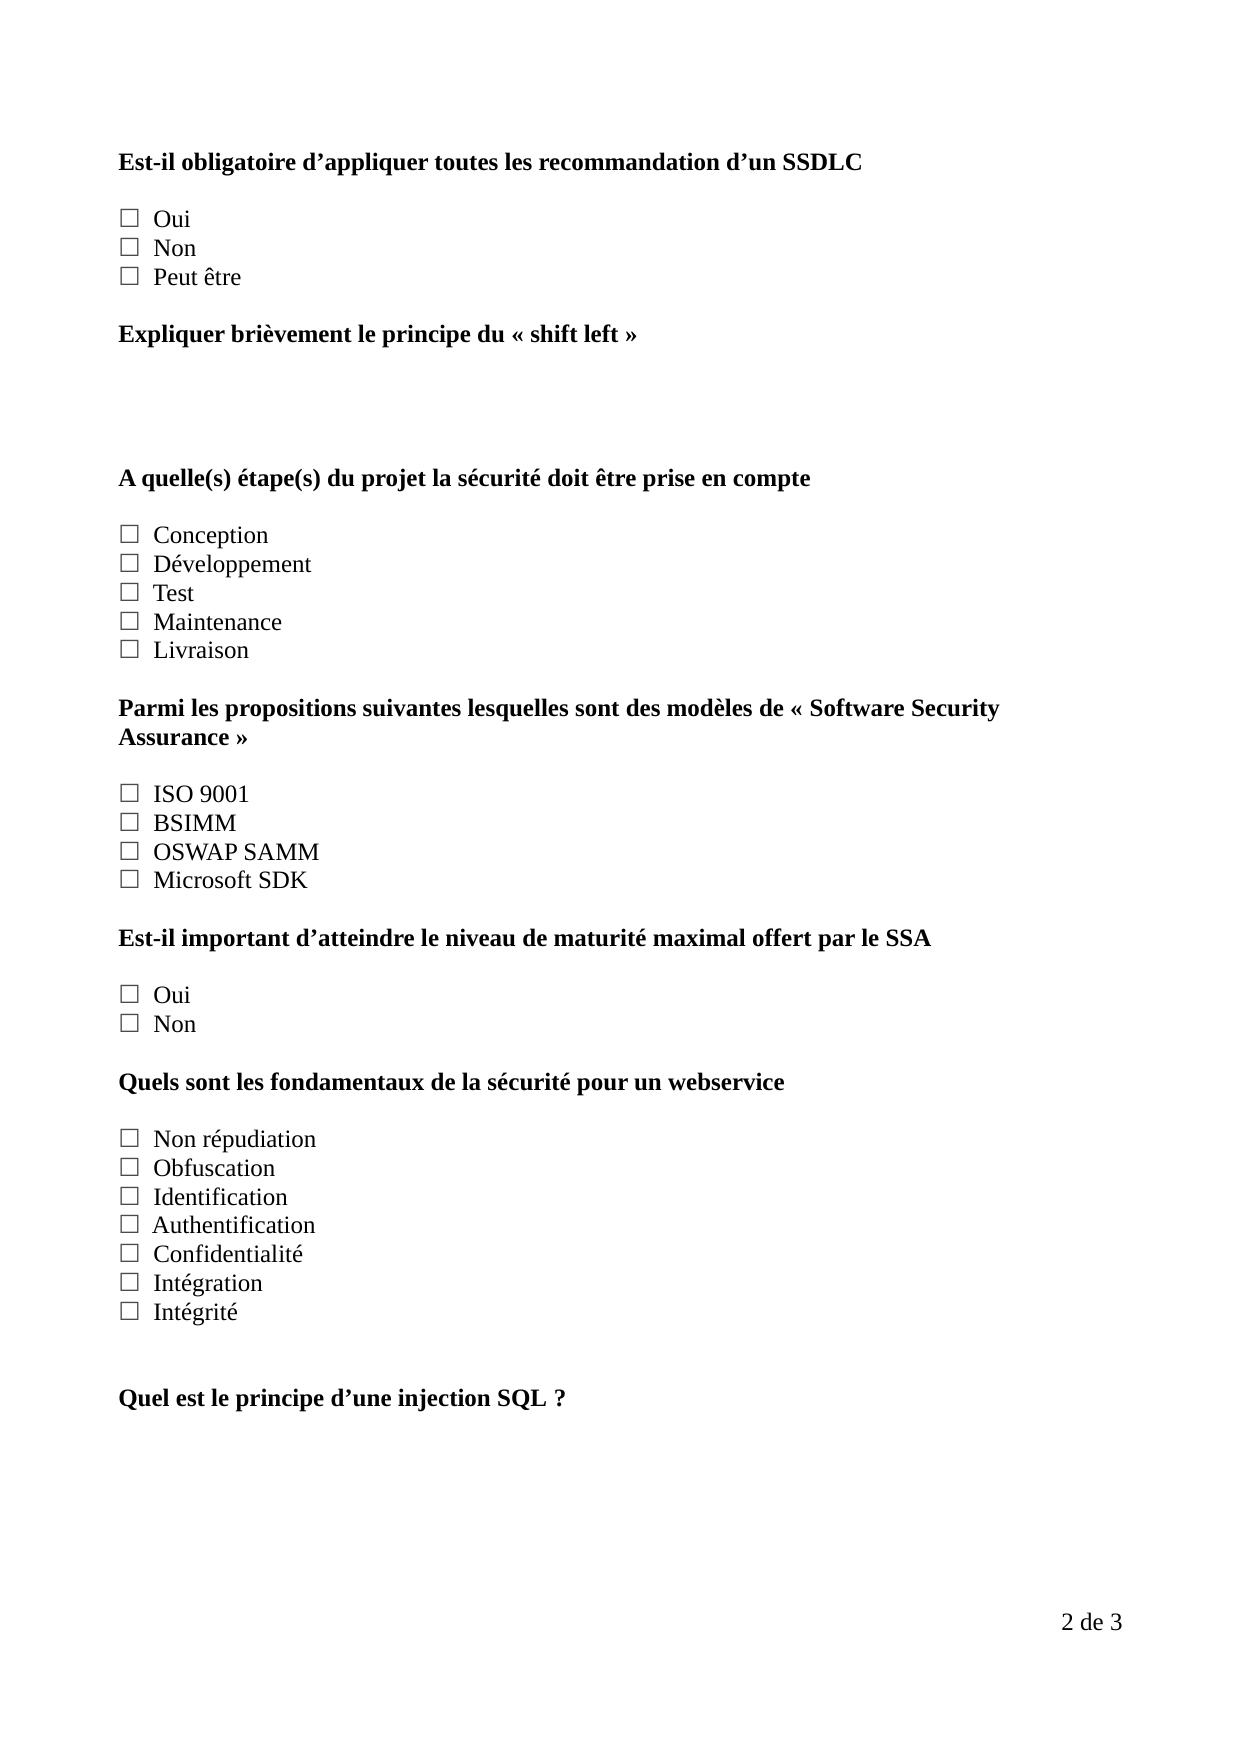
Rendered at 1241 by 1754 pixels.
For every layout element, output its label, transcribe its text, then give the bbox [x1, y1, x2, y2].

text ☐ Non [118, 233, 1122, 262]
text Quel est le principe d’une injection SQL ? [118, 1383, 1122, 1412]
text ☐ Maintenance [118, 607, 1122, 636]
text Est-il important d’atteindre le niveau de maturité maximal offert par le SSA [118, 923, 1122, 952]
text ☐ Conception [118, 521, 1122, 549]
text ☐ Microsoft SDK [118, 866, 1122, 894]
text ☐ Oui [118, 981, 1122, 1009]
text ☐ BSIMM [118, 808, 1122, 837]
text Quels sont les fondamentaux de la sécurité pour un webservice [118, 1067, 1122, 1096]
text ☐ Non [118, 1009, 1122, 1038]
text Est-il obligatoire d’appliquer toutes les recommandation d’un SSDLC [118, 147, 1122, 176]
text ☐ Non répudiation [118, 1124, 1122, 1153]
text ☐ Oui [118, 204, 1122, 233]
text ☐ Authentification [118, 1211, 1122, 1239]
text ☐ Peut être [118, 262, 1122, 291]
text ☐ Intégration [118, 1268, 1122, 1297]
text ☐ Identification [118, 1182, 1122, 1211]
text ☐ Confidentialité [118, 1239, 1122, 1268]
text A quelle(s) étape(s) du projet la sécurité doit être prise en compte [118, 463, 1122, 492]
text ☐ Livraison [118, 636, 1122, 664]
text ☐ Test [118, 578, 1122, 607]
text Expliquer brièvement le principe du « shift left » [118, 319, 1122, 348]
text ☐ OSWAP SAMM [118, 837, 1122, 866]
text ☐ Obfuscation [118, 1153, 1122, 1182]
text Parmi les propositions suivantes lesquelles sont des modèles de « Software Security Assurance » [118, 693, 1122, 751]
text ☐ Développement [118, 549, 1122, 578]
text ☐ ISO 9001 [118, 779, 1122, 808]
text ☐ Intégrité [118, 1297, 1122, 1326]
